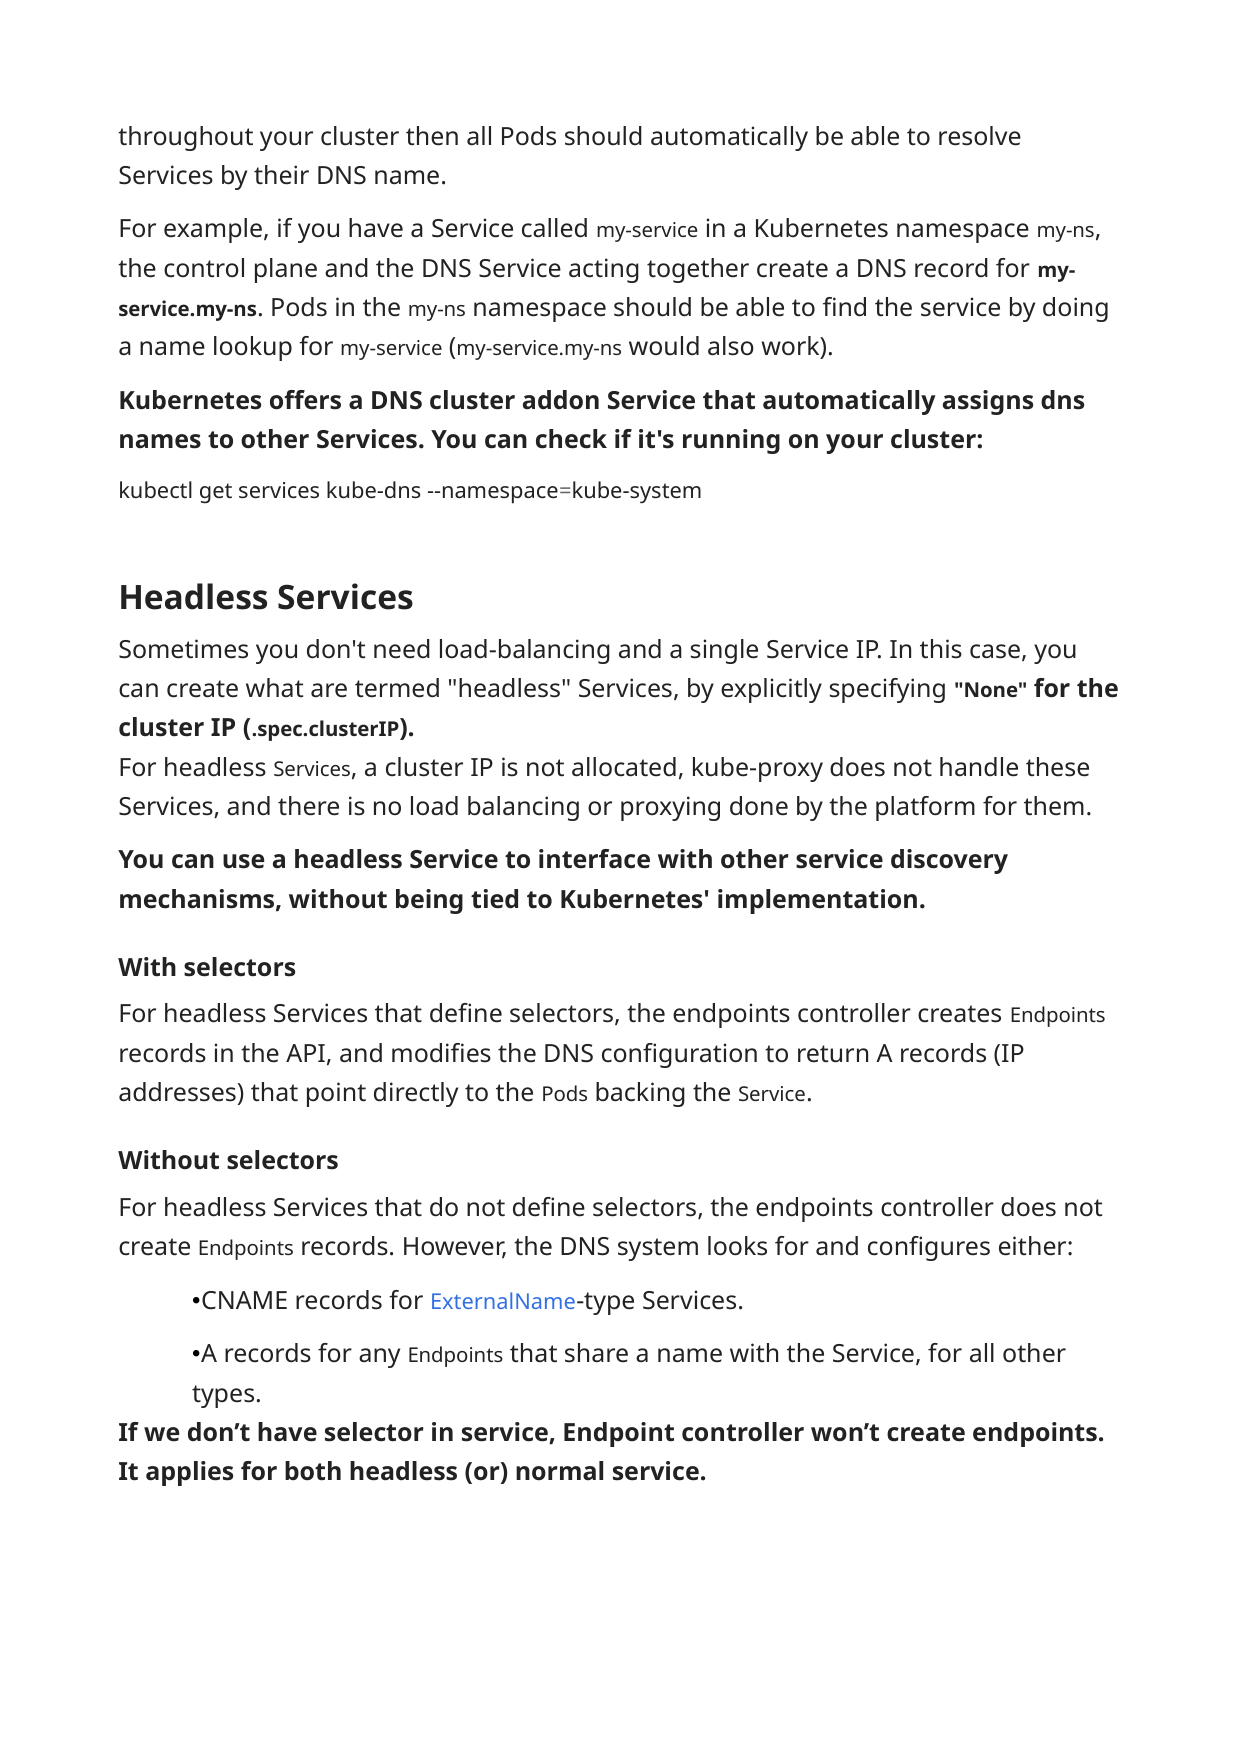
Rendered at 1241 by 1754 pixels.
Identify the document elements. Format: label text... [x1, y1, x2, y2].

text Sometimes you don't need load-balancing and a single Service IP. In this case, you can create what are termed "headless" Services, by explicitly specifying "None" for the cluster IP (.spec.clusterIP). For headless Services, a cluster IP is not allocated, kube-proxy does not handle these Services, and there is no load balancing or proxying done by the platform for them. [118, 632, 1122, 822]
text If we don’t have selector in service, Endpoint controller won’t create endpoints. It applies for both headless (or) normal service. [118, 1414, 1122, 1488]
text You can use a headless Service to interface with other service discovery mechanisms, without being tied to Kubernetes' implementation. [118, 842, 1122, 915]
list A records for any Endpoints that share a name with the Service, for all other types. [118, 1336, 1122, 1409]
subtitle With selectors [118, 949, 1122, 984]
text Kubernetes offers a DNS cluster addon Service that automatically assigns dns names to other Services. You can check if it's running on your cluster: [118, 382, 1122, 456]
subtitle Without selectors [118, 1143, 1122, 1177]
text For headless Services that do not define selectors, the endpoints controller does not create Endpoints records. However, the DNS system looks for and configures either: [118, 1189, 1122, 1263]
text For headless Services that define selectors, the endpoints controller creates Endpoints records in the API, and modifies the DNS configuration to return A records (IP addresses) that point directly to the Pods backing the Service. [118, 996, 1122, 1108]
text kubectl get services kube-dns --namespace=kube-system [118, 475, 1122, 505]
text throughout your cluster then all Pods should automatically be able to resolve Services by their DNS name. [118, 118, 1122, 191]
subtitle Headless Services [118, 573, 1122, 619]
list CNAME records for ExternalName-type Services. [118, 1282, 1122, 1316]
text For example, if you have a Service called my-service in a Kubernetes namespace my-ns, the control plane and the DNS Service acting together create a DNS record for my-service.my-ns. Pods in the my-ns namespace should be able to find the service by doing a name lookup for my-service (my-service.my-ns would also work). [118, 211, 1122, 363]
